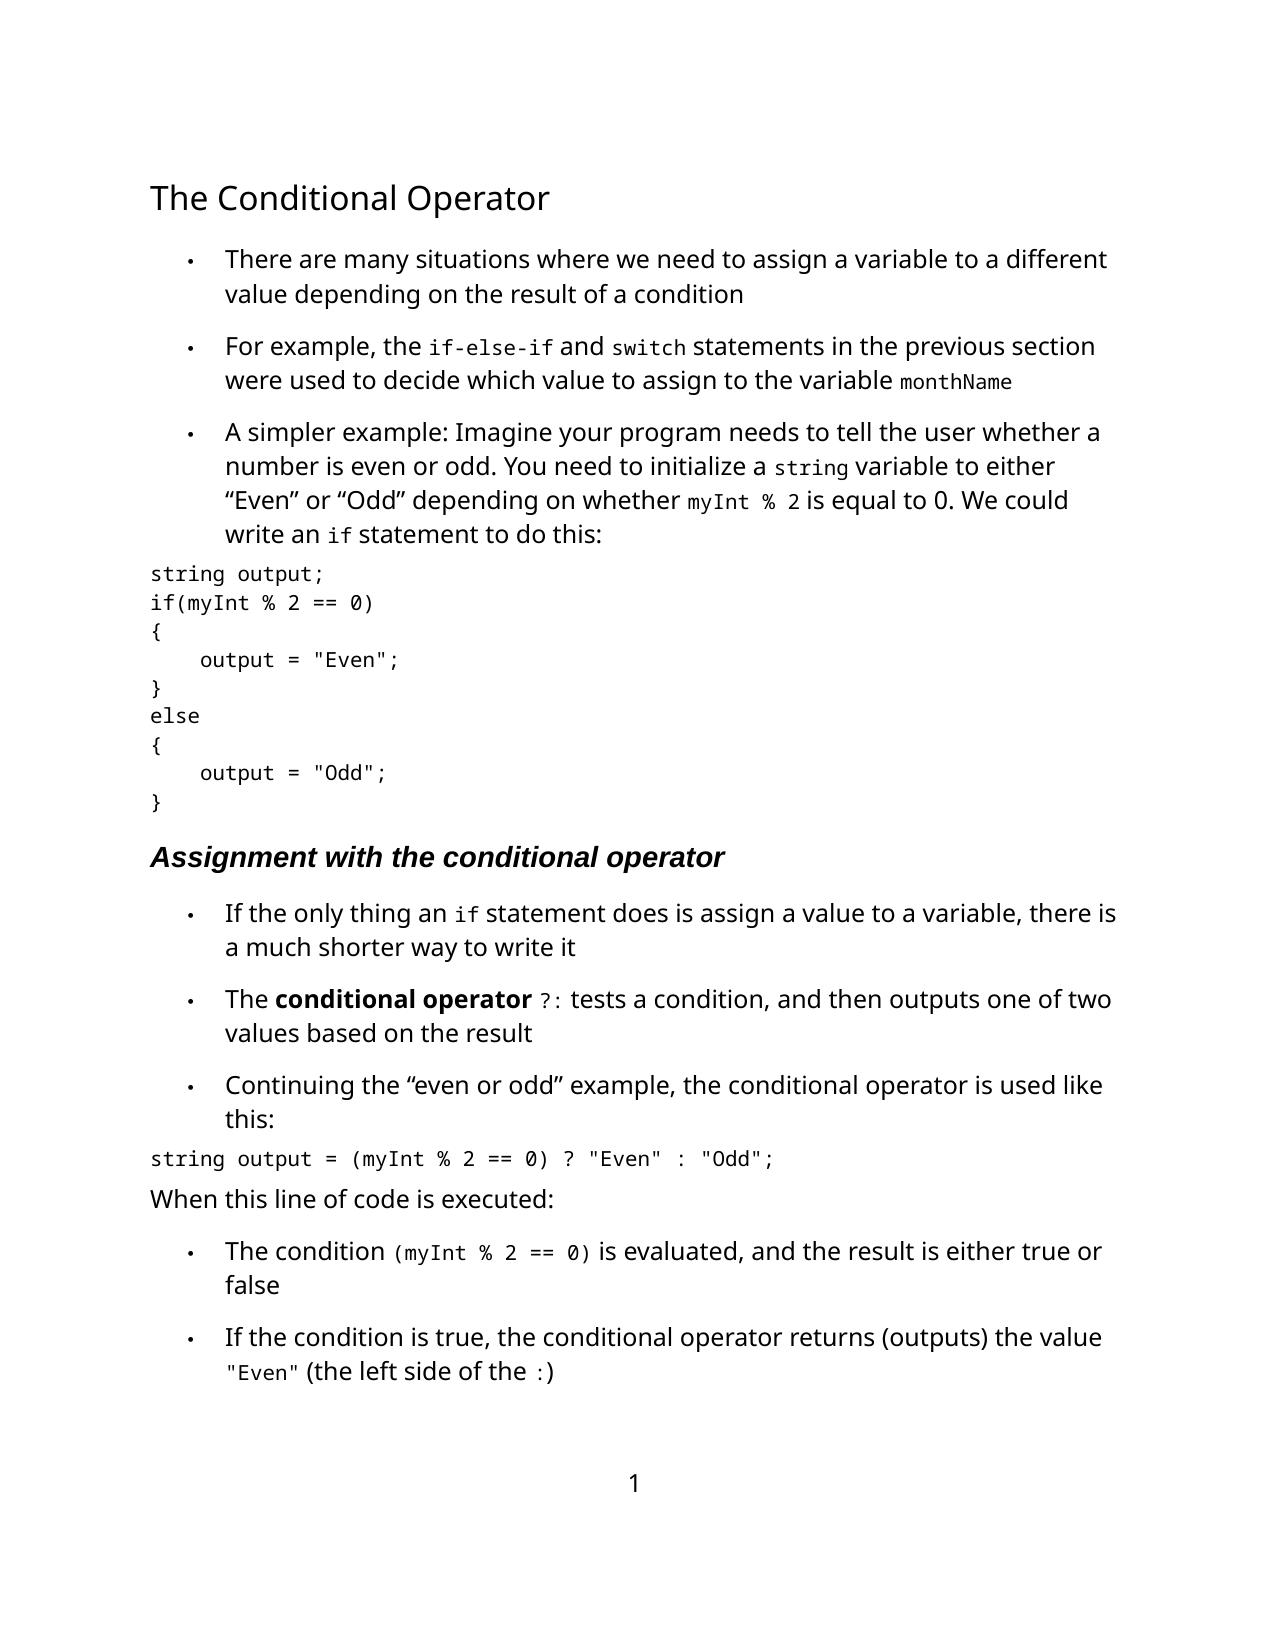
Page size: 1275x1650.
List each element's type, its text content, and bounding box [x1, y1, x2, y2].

list The conditional operator ?: tests a condition, and then outputs one of two values based on the result [187, 981, 1125, 1049]
text else [150, 702, 1125, 730]
text } [150, 787, 1125, 815]
list If the only thing an if statement does is assign a value to a variable, there is a much shorter way to write it [187, 895, 1125, 963]
text } [150, 673, 1125, 702]
list The condition (myInt % 2 == 0) is evaluated, and the result is either true or false [187, 1234, 1125, 1302]
text string output = (myInt % 2 == 0) ? "Even" : "Odd"; [150, 1144, 1125, 1173]
text { [150, 730, 1125, 758]
text { [150, 616, 1125, 645]
list There are many situations where we need to assign a variable to a different value depending on the result of a condition [187, 242, 1125, 310]
list Continuing the “even or odd” example, the conditional operator is used like this: [187, 1067, 1125, 1136]
list For example, the if-else-if and switch statements in the previous section were used to decide which value to assign to the variable monthName [187, 328, 1125, 396]
subtitle Assignment with the conditional operator [150, 840, 1125, 874]
text string output; [150, 559, 1125, 588]
list A simpler example: Imagine your program needs to tell the user whether a number is even or odd. You need to initialize a string variable to either “Even” or “Odd” depending on whether myInt % 2 is equal to 0. We could write an if statement to do this: [187, 414, 1125, 551]
list If the condition is true, the conditional operator returns (outputs) the value "Even" (the left side of the :) [187, 1320, 1125, 1388]
text output = "Odd"; [150, 758, 1125, 787]
text When this line of code is executed: [150, 1182, 1125, 1216]
text if(myInt % 2 == 0) [150, 588, 1125, 616]
subtitle The Conditional Operator [150, 175, 1125, 221]
text output = "Even"; [150, 645, 1125, 673]
